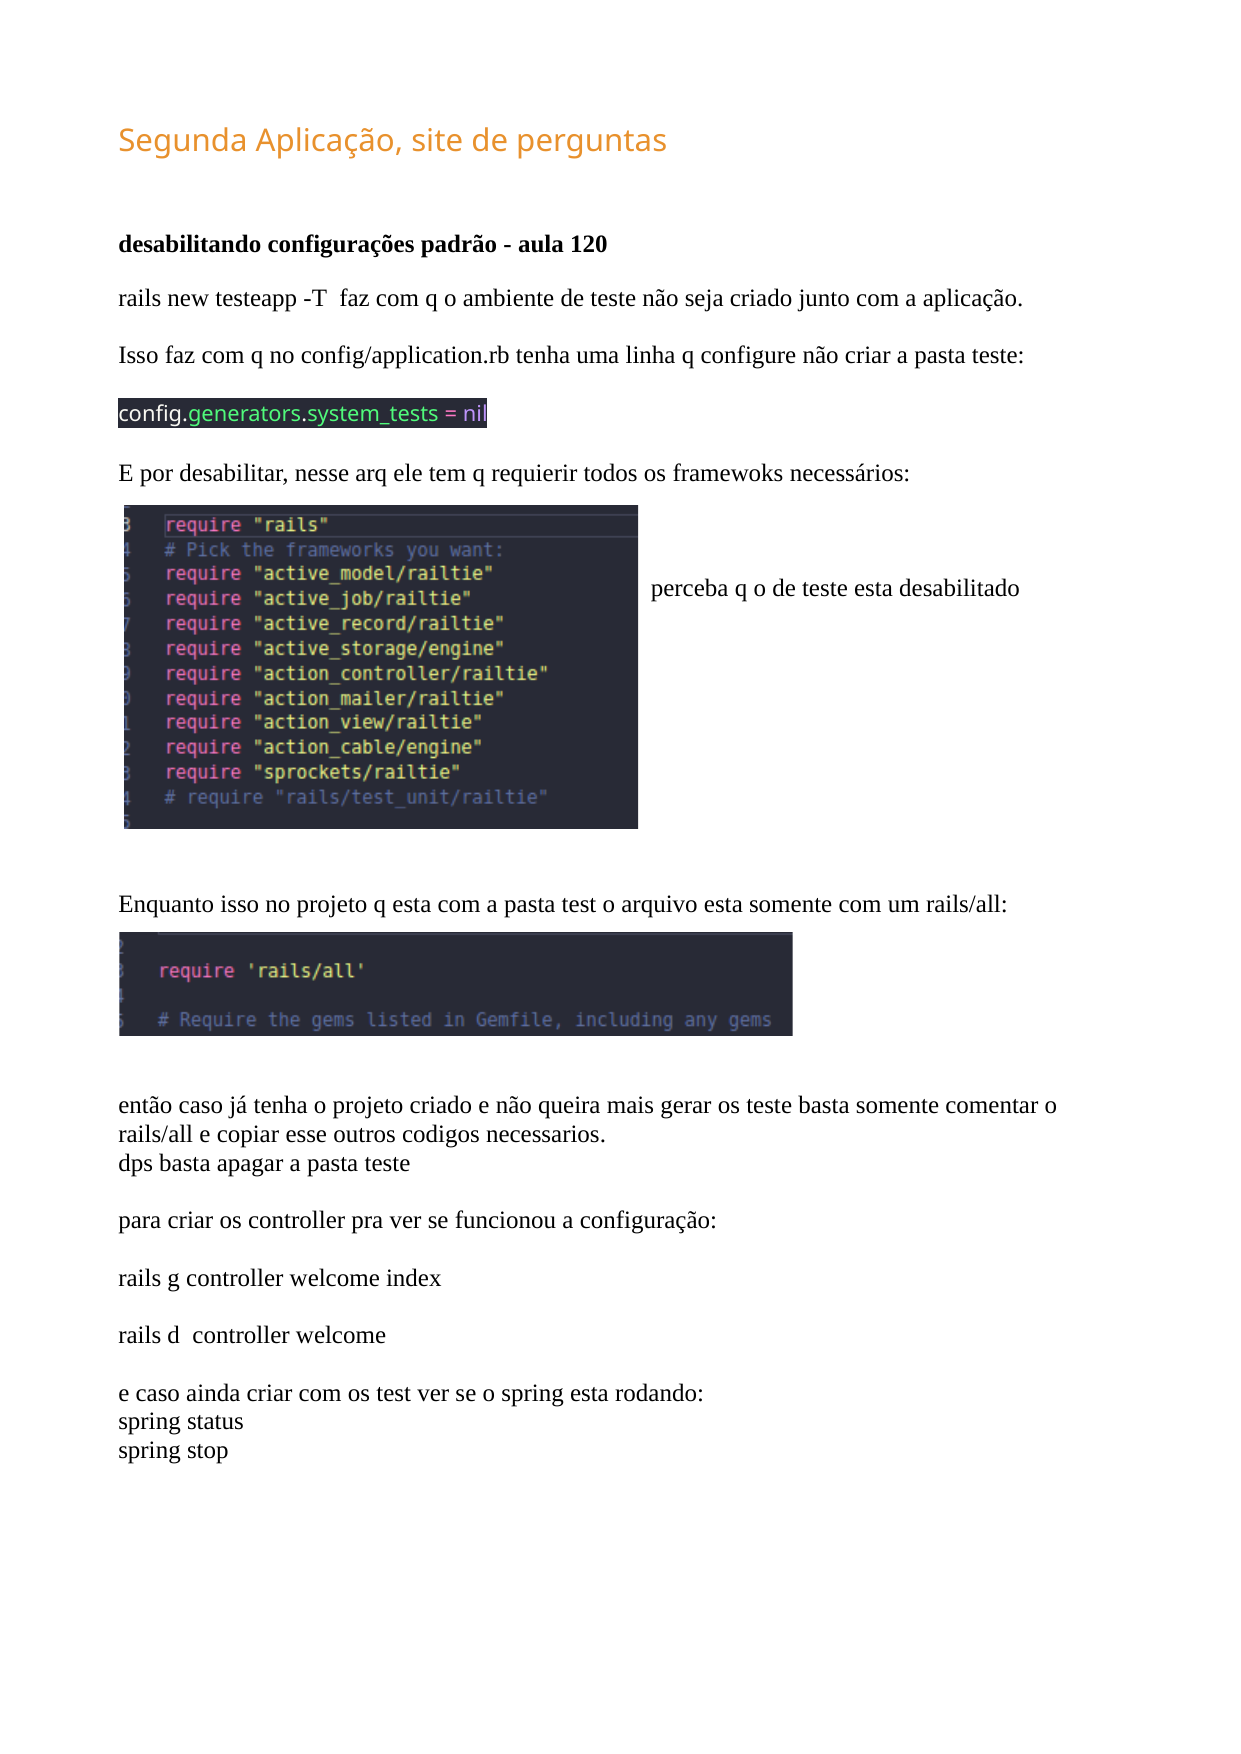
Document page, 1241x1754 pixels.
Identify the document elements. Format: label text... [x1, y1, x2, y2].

text config.generators.system_tests = nil [118, 398, 1122, 428]
text rails g controller welcome index [118, 1263, 1122, 1291]
picture [119, 932, 793, 1036]
text spring stop [118, 1435, 1122, 1464]
text rails d controller welcome [118, 1320, 1122, 1349]
text para criar os controller pra ver se funcionou a configuração: [118, 1205, 1122, 1234]
text perceba q o de teste esta desabilitado [639, 573, 1122, 601]
text dps basta apagar a pasta teste [118, 1148, 1122, 1176]
text desabilitando configurações padrão - aula 120 [118, 229, 1122, 258]
text e caso ainda criar com os test ver se o spring esta rodando: [118, 1378, 1122, 1406]
text Segunda Aplicação, site de perguntas [118, 118, 1122, 161]
text spring status [118, 1406, 1122, 1435]
text rails new testeapp -T faz com q o ambiente de teste não seja criado junto com a aplicação. [118, 283, 1122, 312]
picture [124, 505, 639, 829]
text E por desabilitar, nesse arq ele tem q requierir todos os framewoks necessários: [118, 458, 1122, 486]
text Enquanto isso no projeto q esta com a pasta test o arquivo esta somente com um rails/all: [118, 889, 1122, 918]
text Isso faz com q no config/application.rb tenha uma linha q configure não criar a pasta teste: [118, 341, 1122, 369]
text então caso já tenha o projeto criado e não queira mais gerar os teste basta somente comentar o rails/all e copiar esse outros codigos necessarios. [118, 1090, 1122, 1148]
